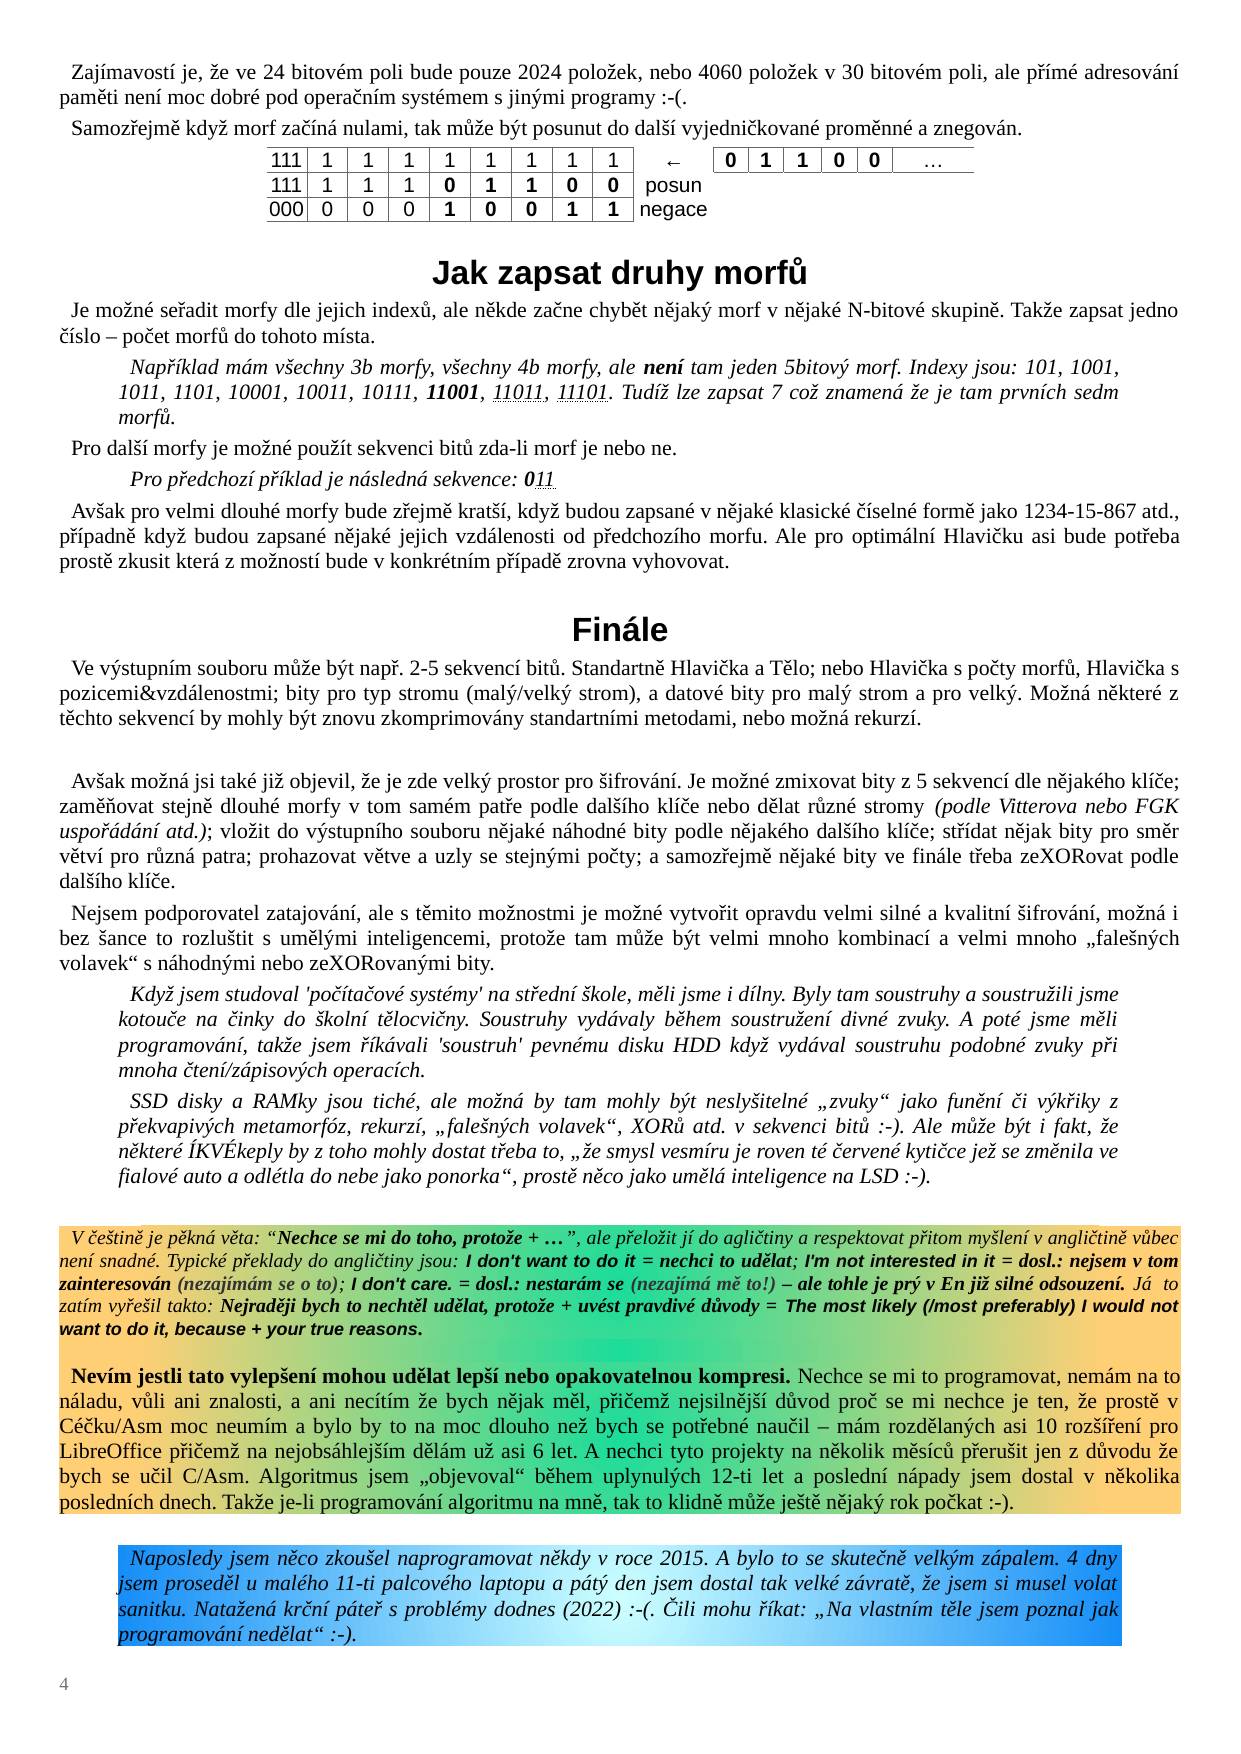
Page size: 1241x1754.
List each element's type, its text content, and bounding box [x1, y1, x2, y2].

table_cell 0 [430, 173, 470, 197]
text Když jsem studoval 'počítačové systémy' na střední škole, měli jsme i dílny. Byly tam soustruhy a soustružili jsme kotouče na činky do školní tělocvičny. Soustruhy vydávaly během soustružení divné zvuky. A poté jsme měli programování, takže jsem říkávali 'soustruh' pevnému disku HDD když vydával soustruhu podobné zvuky při mnoha čtení/zápisových operacích. [118, 981, 1122, 1082]
table_header 1 [553, 148, 592, 172]
text V češtině je pěkná věta: “Nechce se mi do toho, protože + …”, ale přeložit jí do agličtiny a respektovat přitom myšlení v angličtině vůbec není snadné. Typické překlady do angličtiny jsou: I don't want to do it = nechci to udělat; I'm not interested in it = dosl.: nejsem v tom zainteresován (nezajímám se o to); I don't care. = dosl.: nestarám se (nezajímá mě to!) – ale tohle je prý v En již silné odsouzení. Já to zatím vyřešil takto: Nejraději bych to nechtěl udělat, protože + uvést pravdivé důvody = The most likely (/most preferably) I would not want to do it, because + your true reasons. [59, 1226, 1181, 1340]
table_cell [784, 198, 821, 221]
text Pro další morfy je možné použít sekvenci bitů zda-li morf je nebo ne. [59, 435, 1181, 461]
table_header 1 [389, 148, 429, 172]
table_header 111 [267, 148, 307, 172]
text Ve výstupním souboru může být např. 2-5 sekvencí bitů. Standartně Hlavička a Tělo; nebo Hlavička s počty morfů, Hlavička s pozicemi&vzdálenostmi; bity pro typ stromu (malý/velký strom), a datové bity pro malý strom a pro velký. Možná některé z těchto sekvencí by mohly být znovu zkomprimovány standartními metodami, nebo možná rekurzí. [59, 655, 1181, 731]
table_cell [749, 173, 783, 197]
table_cell [822, 173, 857, 197]
table_cell 1 [553, 198, 592, 221]
text SSD disky a RAMky jsou tiché, ale možná by tam mohly být neslyšitelné „zvuky“ jako funění či výkřiky z překvapivých metamorfóz, rekurzí, „falešných volavek“, XORů atd. v sekvenci bitů :-). Ale může být i fakt, že některé ÍKVÉkeply by z toho mohly dostat třeba to, „že smysl vesmíru je roven té červené kytičce jež se změnila ve fialové auto a odlétla do nebe jako ponorka“, prostě něco jako umělá inteligence na LSD :-). [118, 1088, 1122, 1189]
text Samozřejmě když morf začíná nulami, tak může být posunut do další vyjedničkované proměnné a znegován. [59, 115, 1181, 141]
table_header 0 [714, 148, 748, 172]
text Je možné seřadit morfy dle jejich indexů, ale někde začne chybět nějaký morf v nějaké N-bitové skupině. Takže zapsat jedno číslo – počet morfů do tohoto místa. [59, 297, 1181, 348]
text Například mám všechny 3b morfy, všechny 4b morfy, ale není tam jeden 5bitový morf. Indexy jsou: 101, 1001, 1011, 1101, 10001, 10011, 10111, 11001, 11011, 11101. Tudíž lze zapsat 7 což znamená že je tam prvních sedm morfů. [118, 354, 1122, 429]
table_cell 1 [308, 173, 347, 197]
table_cell [749, 198, 783, 221]
table_cell [822, 198, 857, 221]
text Avšak možná jsi také již objevil, že je zde velký prostor pro šifrování. Je možné zmixovat bity z 5 sekvencí dle nějakého klíče; zaměňovat stejně dlouhé morfy v tom samém patře podle dalšího klíče nebo dělat různé stromy (podle Vitterova nebo FGK uspořádání atd.); vložit do výstupního souboru nějaké náhodné bity podle nějakého dalšího klíče; střídat nějak bity pro směr větví pro různá patra; prohazovat větve a uzly se stejnými počty; a samozřejmě nějaké bity ve finále třeba zeXORovat podle dalšího klíče. [59, 768, 1181, 894]
table_cell 111 [267, 173, 307, 197]
table_header 1 [348, 148, 388, 172]
table_cell [893, 173, 974, 197]
table_header ← [634, 147, 713, 172]
table_cell [784, 173, 821, 197]
table_cell 1 [348, 173, 388, 197]
table_cell posun [634, 172, 713, 197]
table_cell [714, 198, 748, 221]
table_cell 1 [389, 173, 429, 197]
table_cell 000 [267, 198, 307, 221]
table_header 1 [308, 148, 347, 172]
table_cell [858, 173, 892, 197]
text Nevím jestli tato vylepšení mohou udělat lepší nebo opakovatelnou kompresi. Nechce se mi to programovat, nemám na to náladu, vůli ani znalosti, a ani necítím že bych nějak měl, přičemž nejsilnější důvod proč se mi nechce je ten, že prostě v Céčku/Asm moc neumím a bylo by to na moc dlouho než bych se potřebné naučil – mám rozdělaných asi 10 rozšíření pro LibreOffice přičemž na nejobsáhlejším dělám už asi 6 let. A nechci tyto projekty na několik měsíců přerušit jen z důvodu že bych se učil C/Asm. Algoritmus jsem „objevoval“ během uplynulých 12-ti let a poslední nápady jsem dostal v několika posledních dnech. Takže je-li programování algoritmu na mně, tak to klidně může ještě nějaký rok počkat :-). [59, 1363, 1181, 1514]
text Zajímavostí je, že ve 24 bitovém poli bude pouze 2024 položek, nebo 4060 položek v 30 bitovém poli, ale přímé adresování paměti není moc dobré pod operačním systémem s jinými programy :-(. [59, 59, 1181, 109]
table_header 0 [858, 148, 892, 172]
text Naposledy jsem něco zkoušel naprogramovat někdy v roce 2015. A bylo to se skutečně velkým zápalem. 4 dny jsem proseděl u malého 11-ti palcového laptopu a pátý den jsem dostal tak velké závratě, že jsem si musel volat sanitku. Natažená krční páteř s problémy dodnes (2022) :-(. Čili mohu říkat: „Na vlastním těle jsem poznal jak programování nedělat“ :-). [118, 1545, 1122, 1646]
text Pro předchozí příklad je následná sekvence: 011 [118, 466, 1122, 492]
table_header 0 [822, 148, 857, 172]
table_header 1 [471, 148, 511, 172]
subtitle Finále [59, 610, 1181, 649]
table_header … [893, 148, 974, 172]
table_cell 1 [593, 198, 633, 221]
table_cell [893, 198, 974, 221]
table_cell 0 [389, 198, 429, 221]
text Avšak pro velmi dlouhé morfy bude zřejmě kratší, když budou zapsané v nějaké klasické číselné formě jako 1234-15-867 atd., případně když budou zapsané nějaké jejich vzdálenosti od předchozího morfu. Ale pro optimální Hlavičku asi bude potřeba prostě zkusit která z možností bude v konkrétním případě zrovna vyhovovat. [59, 498, 1181, 573]
table_cell 0 [553, 173, 592, 197]
table_cell 1 [430, 198, 470, 221]
table_header 1 [749, 148, 783, 172]
table_cell 0 [512, 198, 552, 221]
table_cell 0 [308, 198, 347, 221]
table_cell 1 [471, 173, 511, 197]
table_cell 1 [512, 173, 552, 197]
table_cell 0 [471, 198, 511, 221]
table_cell [858, 198, 892, 221]
table_cell [714, 173, 748, 197]
table_cell 0 [593, 173, 633, 197]
text Nejsem podporovatel zatajování, ale s těmito možnostmi je možné vytvořit opravdu velmi silné a kvalitní šifrování, možná i bez šance to rozluštit s umělými inteligencemi, protože tam může být velmi mnoho kombinací a velmi mnoho „falešných volavek“ s náhodnými nebo zeXORovanými bity. [59, 899, 1181, 975]
table_header 1 [512, 148, 552, 172]
table_cell 0 [348, 198, 388, 221]
table_header 1 [593, 148, 633, 172]
table_header 1 [784, 148, 821, 172]
table_header 1 [430, 148, 470, 172]
subtitle Jak zapsat druhy morfů [59, 253, 1181, 291]
table_cell negace [634, 197, 713, 221]
